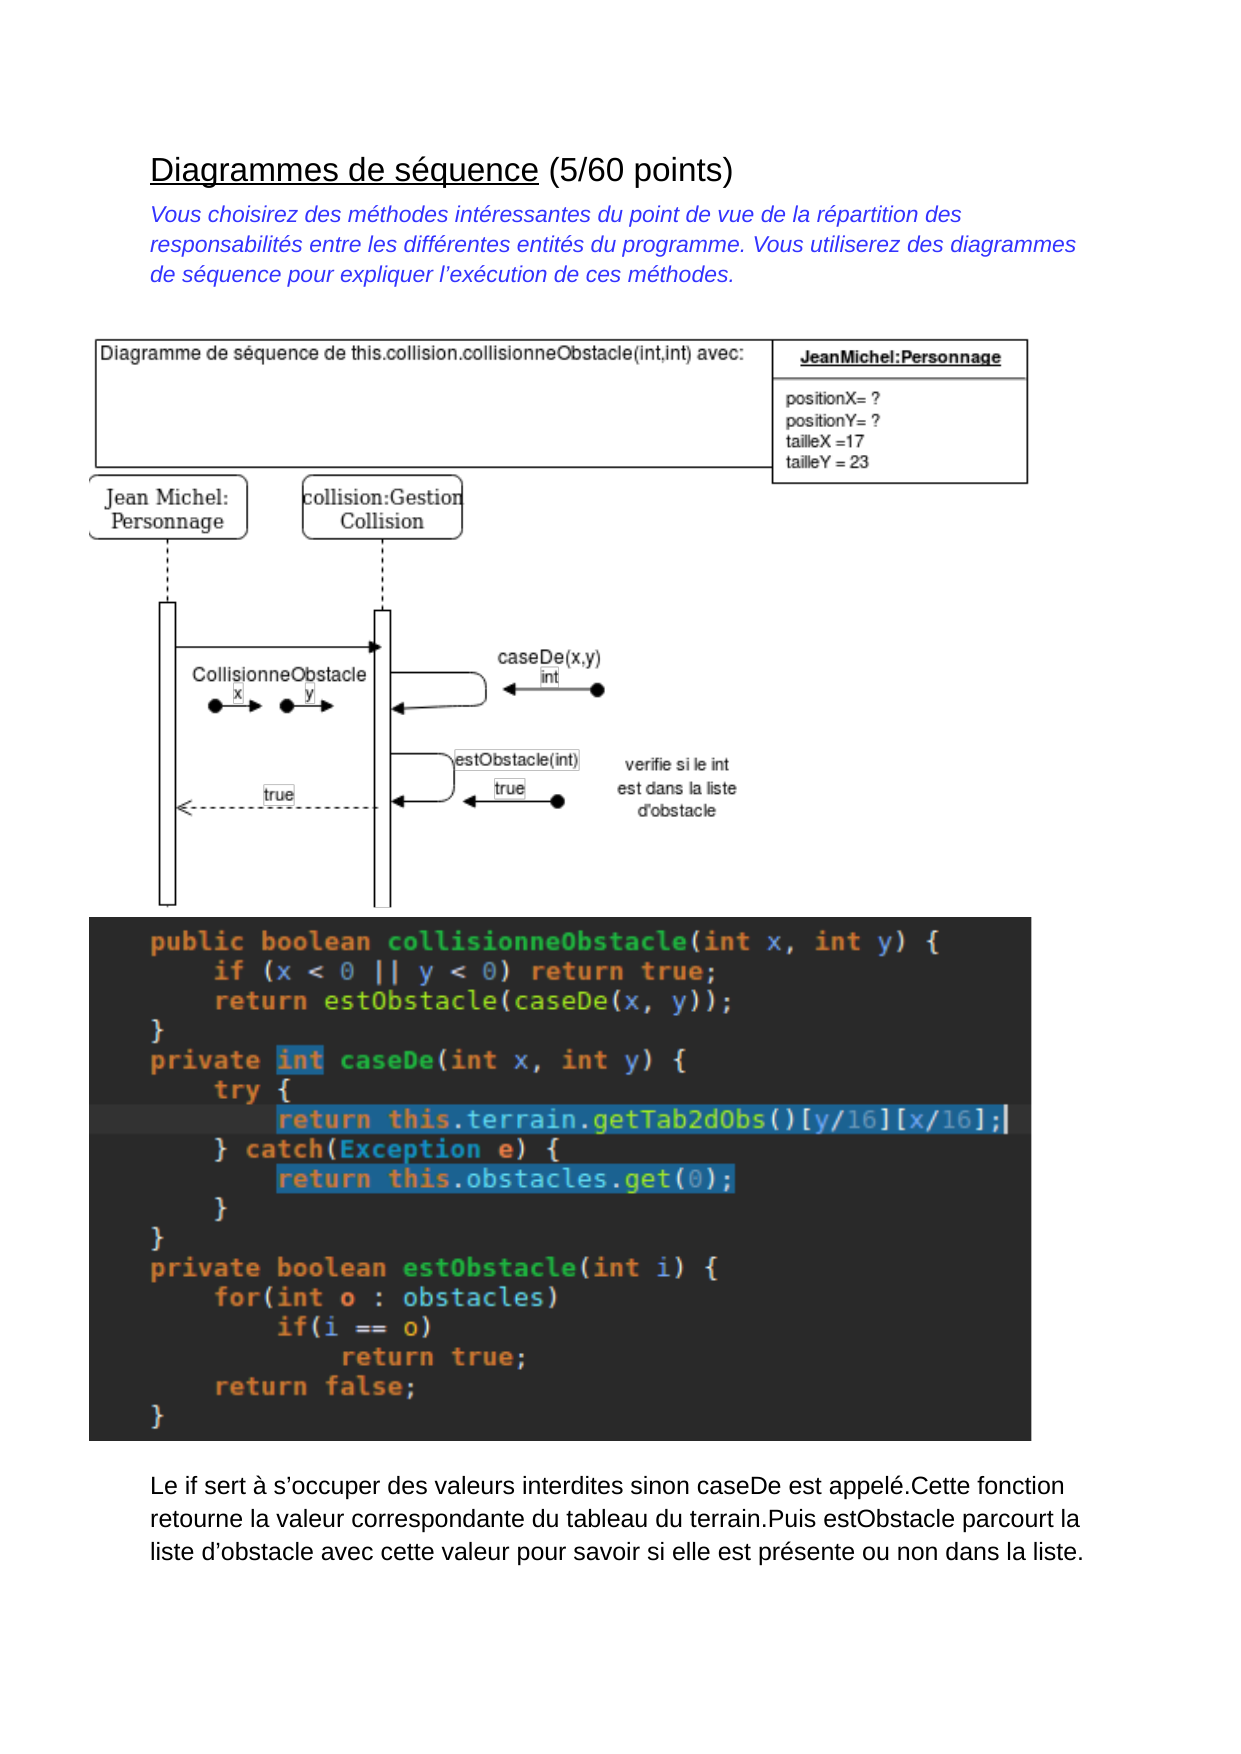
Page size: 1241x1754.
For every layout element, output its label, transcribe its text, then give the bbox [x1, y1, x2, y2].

text Vous choisirez des méthodes intéressantes du point de vue de la répartition des responsabilités entre les différentes entités du programme. Vous utiliserez des diagrammes de séquence pour expliquer l’exécution de ces méthodes. [150, 201, 1090, 288]
subtitle Diagrammes de séquence (5/60 points) [150, 150, 1090, 188]
picture [89, 332, 1032, 1441]
text Le if sert à s’occuper des valeurs interdites sinon caseDe est appelé.Cette fonction retourne la valeur correspondante du tableau du terrain.Puis estObstacle parcourt la liste d’obstacle avec cette valeur pour savoir si elle est présente ou non dans la liste. [150, 1471, 1090, 1566]
